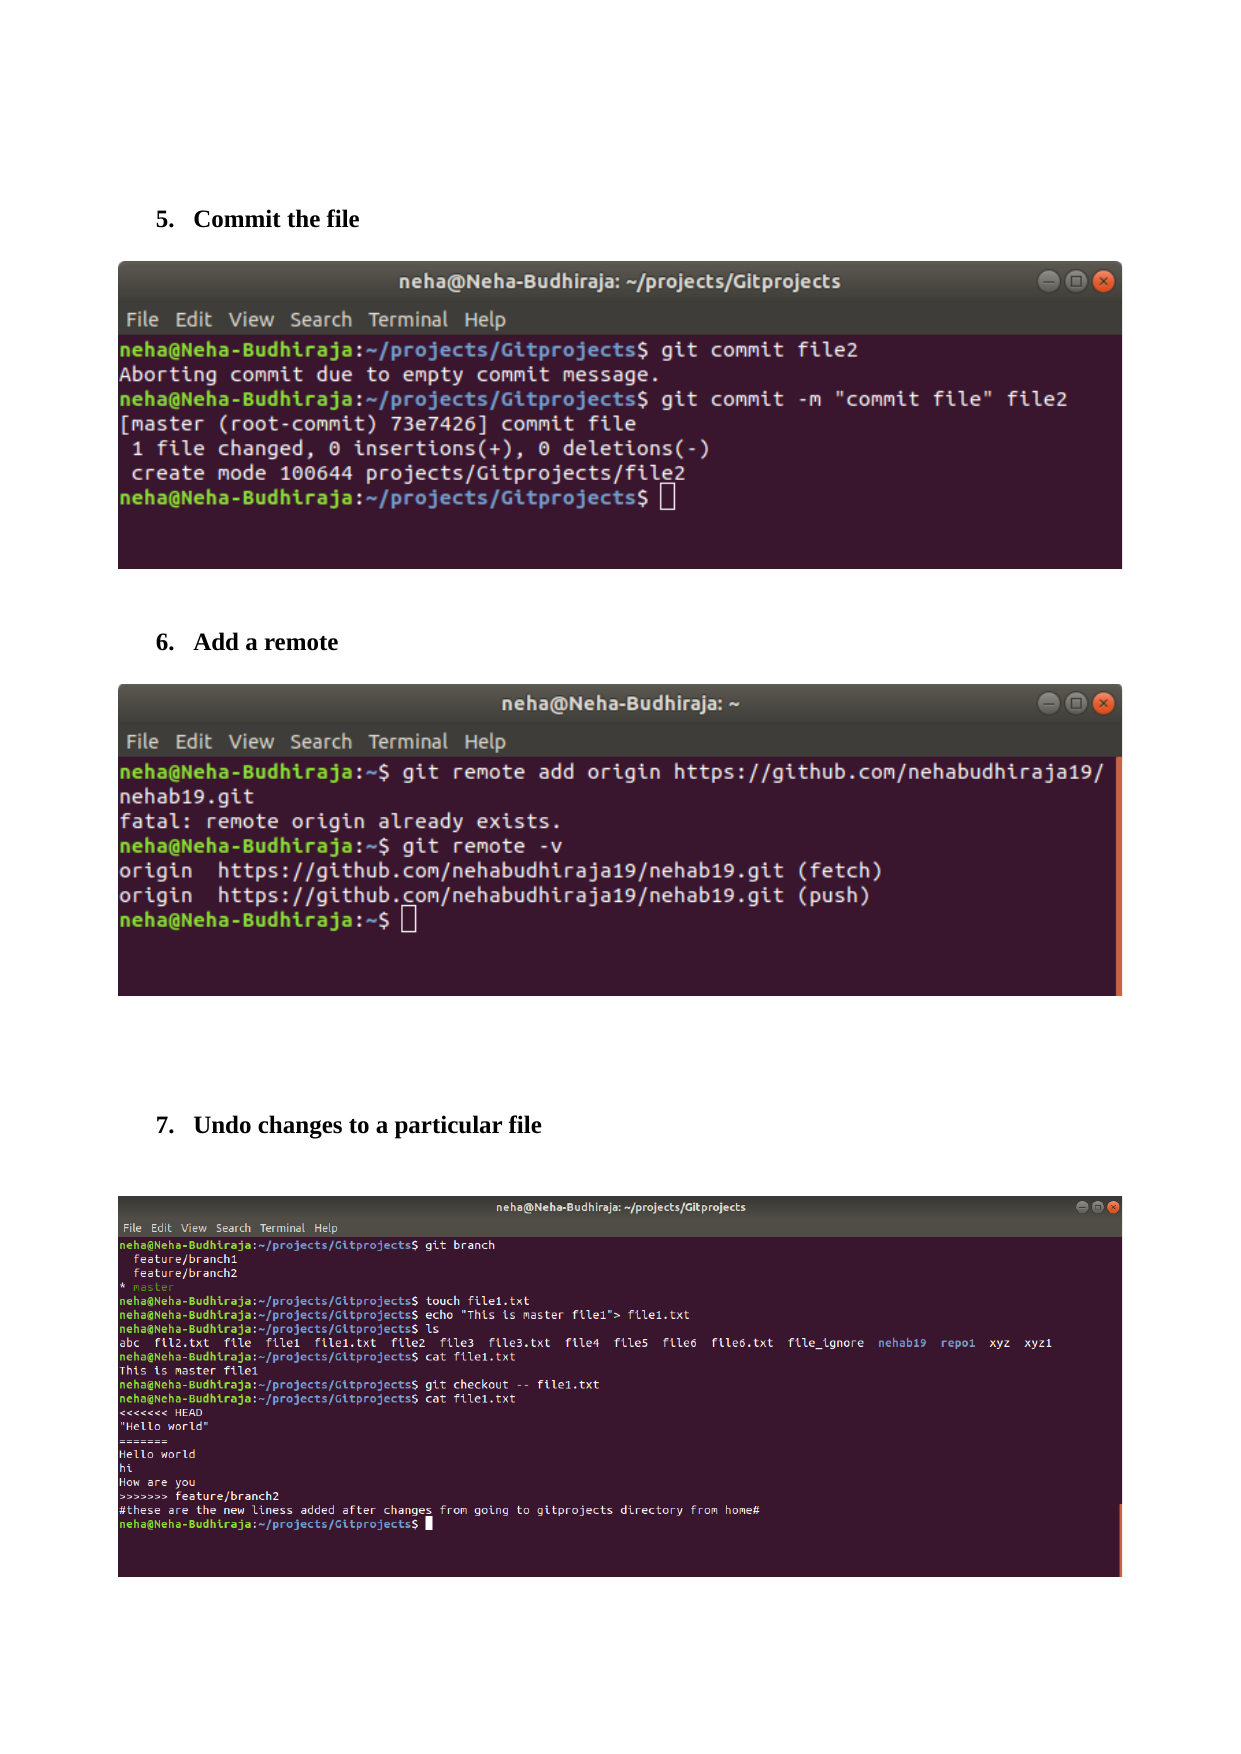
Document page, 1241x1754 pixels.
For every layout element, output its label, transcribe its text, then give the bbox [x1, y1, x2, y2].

picture [118, 261, 1123, 569]
list Commit the file [156, 204, 1122, 233]
picture [118, 1196, 1123, 1577]
list Undo changes to a particular file [156, 1110, 1122, 1139]
picture [118, 684, 1123, 996]
list Add a remote [156, 627, 1122, 655]
